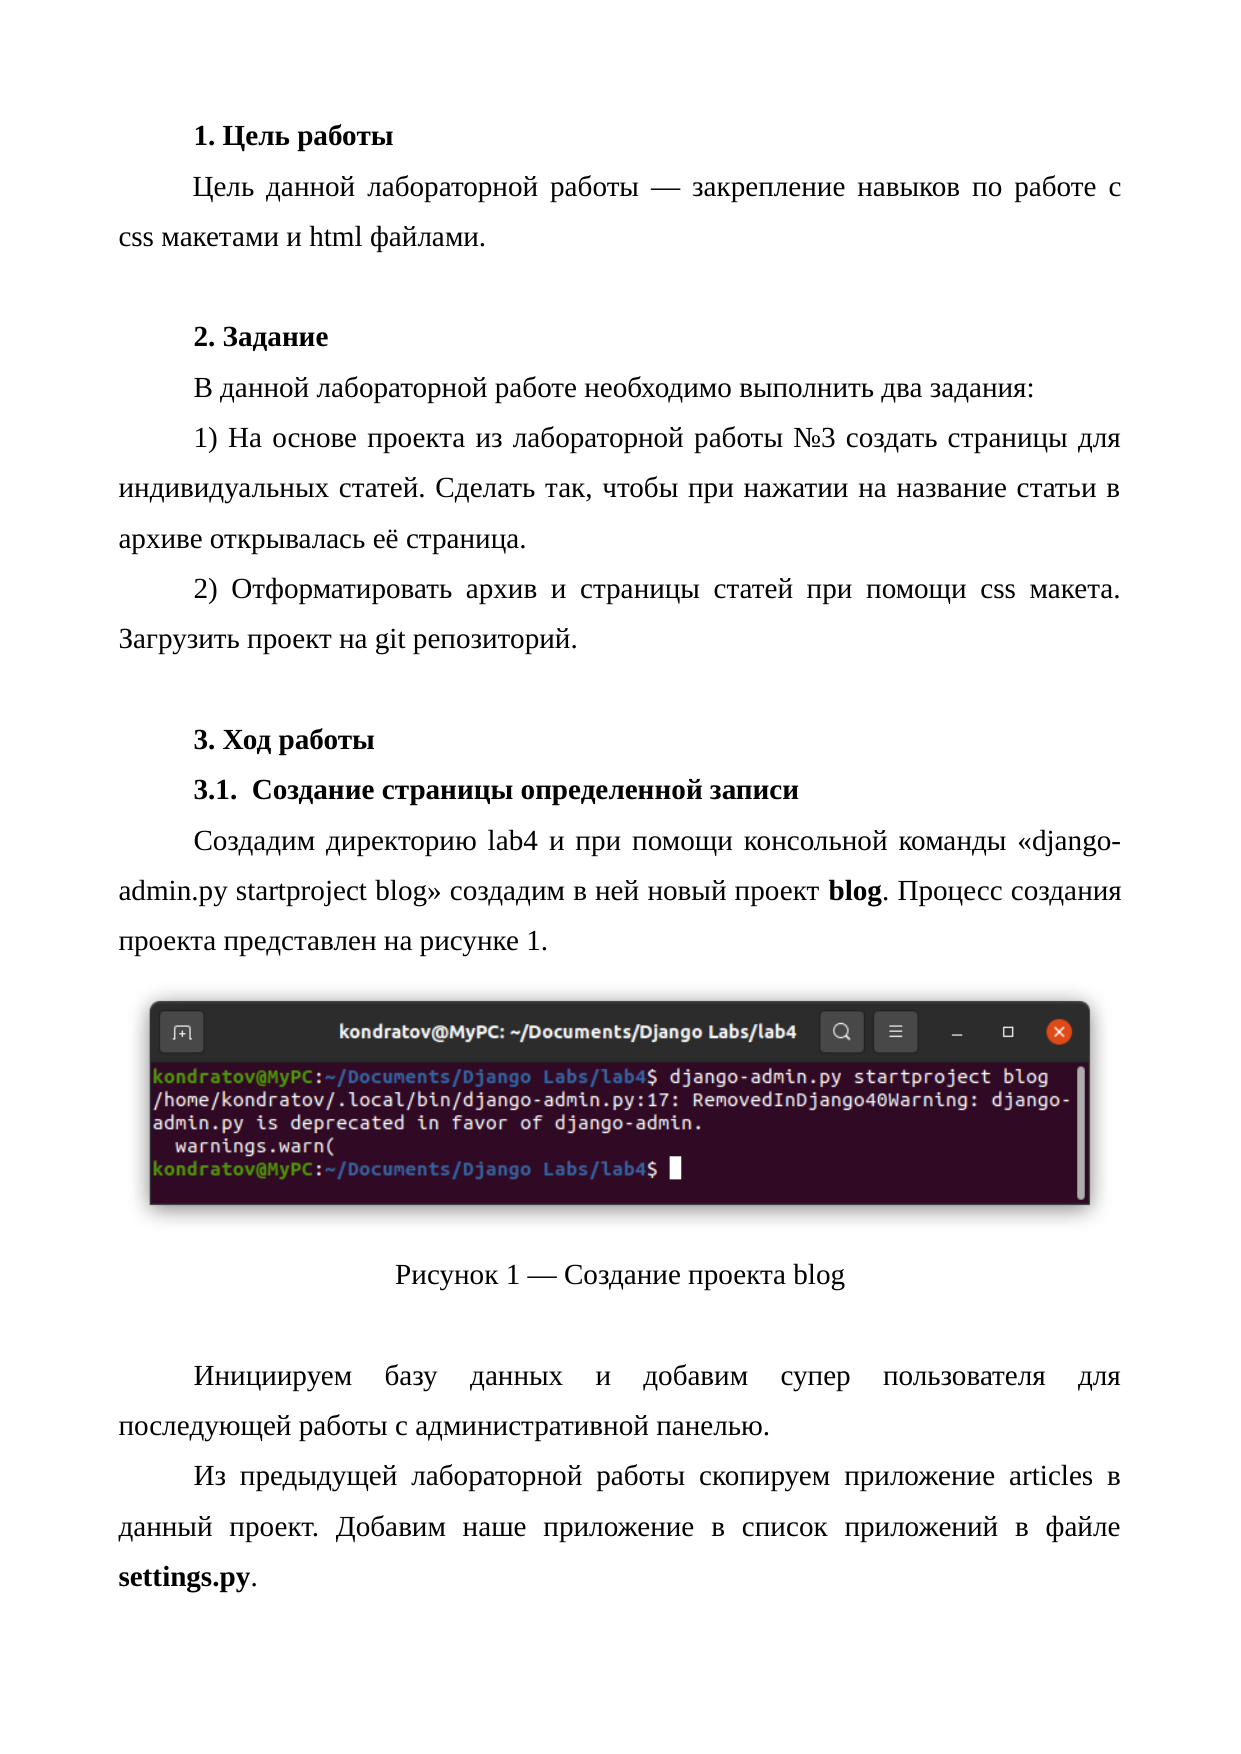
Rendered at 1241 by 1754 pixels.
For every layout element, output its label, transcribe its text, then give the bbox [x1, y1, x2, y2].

picture [118, 973, 1122, 1241]
text 1. Цель работы [118, 118, 1122, 152]
text 3.1. Создание страницы определенной записи [118, 772, 1122, 806]
text 1) На основе проекта из лабораторной работы №3 создать страницы для индивидуальных статей. Сделать так, чтобы при нажатии на название статьи в архиве открывалась её страница. [118, 420, 1122, 554]
text В данной лабораторной работе необходимо выполнить два задания: [118, 370, 1122, 403]
text Из предыдущей лабораторной работы скопируем приложение articles в данный проект. Добавим наше приложение в список приложений в файле settings.py. [118, 1458, 1122, 1593]
text Рисунок 1 — Создание проекта blog [118, 1241, 1122, 1291]
text Создадим директорию lab4 и при помощи консольной команды «django-admin.py startproject blog» создадим в ней новый проект blog. Процесс создания проекта представлен на рисунке 1. [118, 823, 1122, 957]
text 2. Задание [118, 319, 1122, 353]
text Инициируем базу данных и добавим супер пользователя для последующей работы с административной панелью. [118, 1358, 1122, 1442]
text Цель данной лабораторной работы — закрепление навыков по работе с css макетами и html файлами. [118, 169, 1122, 252]
text 3. Ход работы [118, 722, 1122, 756]
text 2) Отформатировать архив и страницы статей при помощи css макета. Загрузить проект на git репозиторий. [118, 571, 1122, 655]
